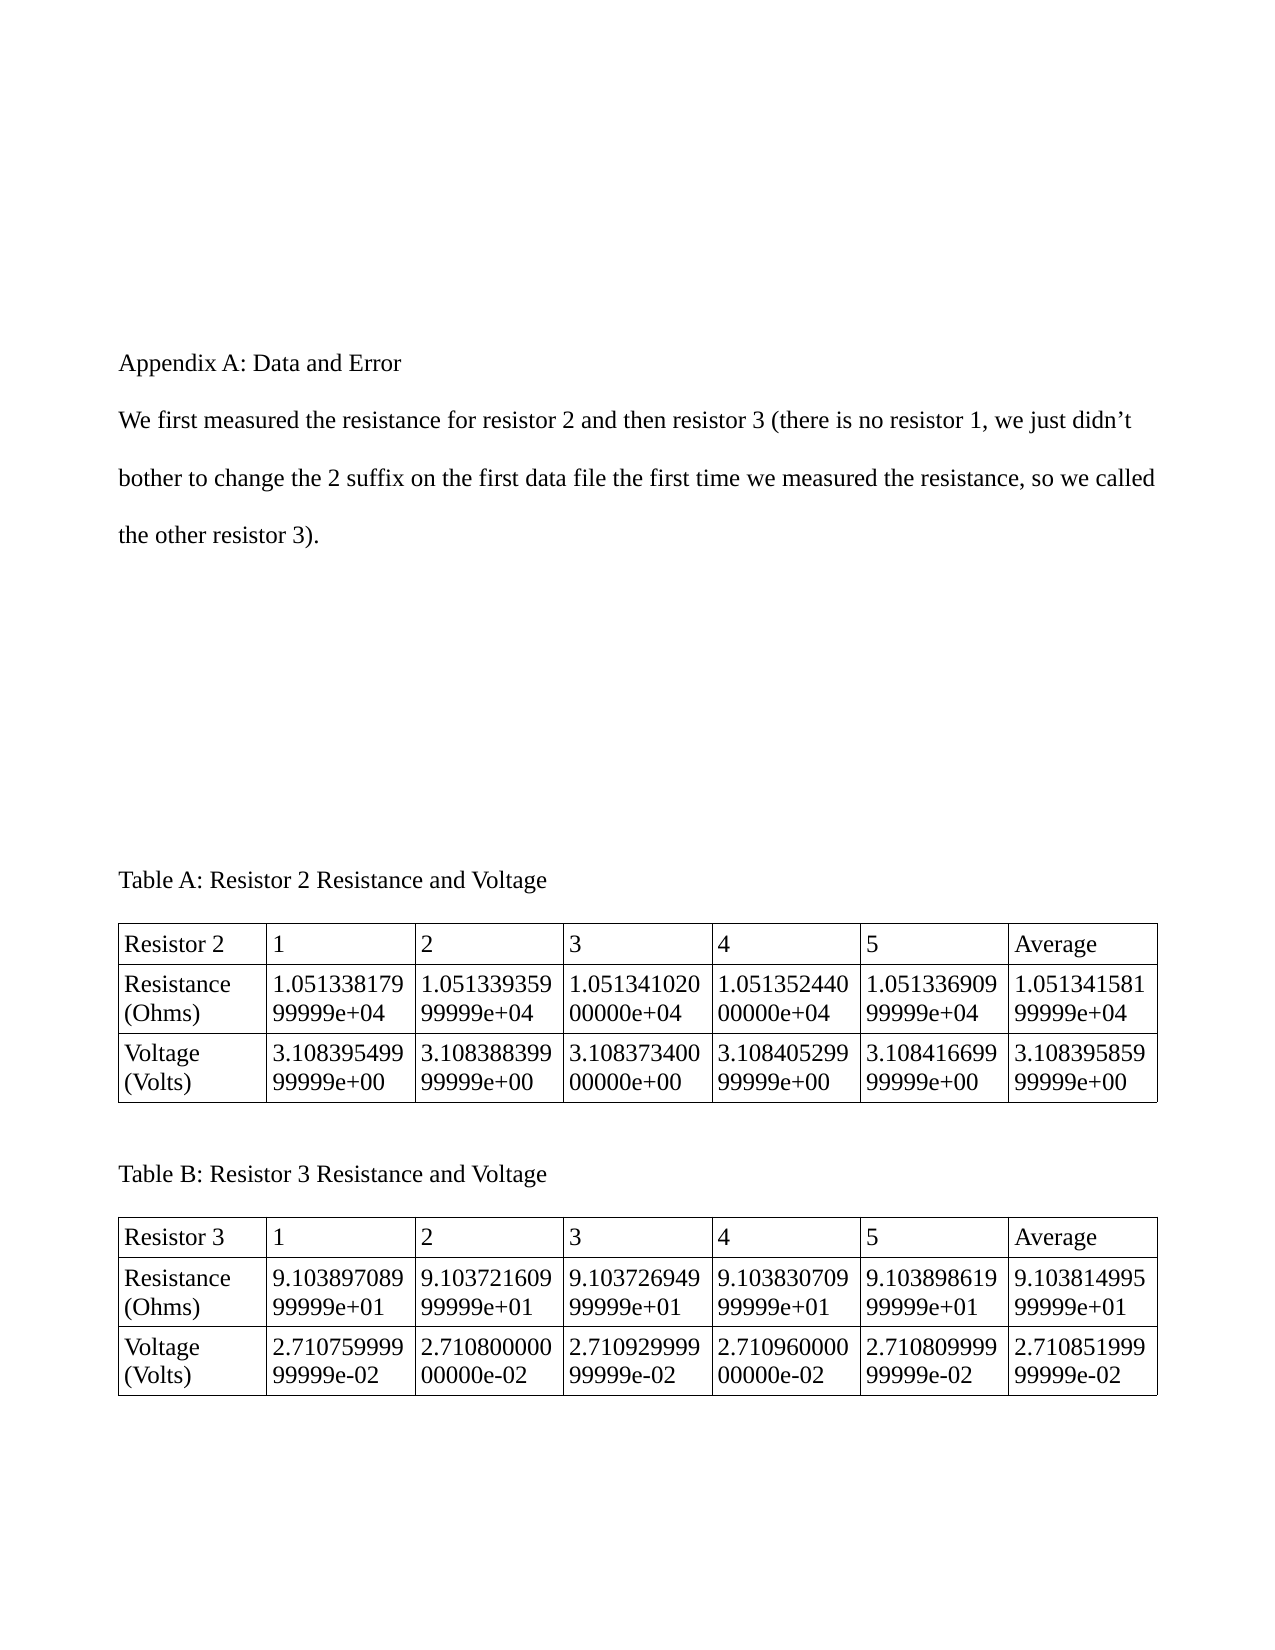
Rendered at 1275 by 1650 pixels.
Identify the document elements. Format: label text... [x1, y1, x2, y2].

table_cell 9.10372160999999e+01 [416, 1258, 563, 1326]
table_cell Voltage (Volts) [119, 1327, 266, 1395]
table_cell 3.10837340000000e+00 [564, 1034, 712, 1102]
table_header 3 [564, 924, 712, 963]
table_header 5 [861, 924, 1008, 963]
table_cell 3.10839549999999e+00 [267, 1034, 415, 1102]
table_header 1 [267, 924, 415, 963]
table_cell Voltage (Volts) [119, 1034, 266, 1102]
table_cell 3.10839585999999e+00 [1009, 1034, 1157, 1102]
table_cell 9.10383070999999e+01 [713, 1258, 860, 1326]
table_header Average [1009, 1218, 1157, 1257]
table_cell 2.71080999999999e-02 [861, 1327, 1008, 1395]
table_cell 1.05133935999999e+04 [416, 965, 563, 1032]
table_cell 2.71085199999999e-02 [1009, 1327, 1157, 1395]
table_header 5 [861, 1218, 1008, 1257]
table_cell Resistance (Ohms) [119, 1258, 266, 1326]
table_cell 3.10838839999999e+00 [416, 1034, 563, 1102]
table_header 3 [564, 1218, 712, 1257]
table_cell 2.71080000000000e-02 [416, 1327, 563, 1395]
table_cell 2.71092999999999e-02 [564, 1327, 712, 1395]
table_cell 9.10389861999999e+01 [861, 1258, 1008, 1326]
table_cell 2.71075999999999e-02 [267, 1327, 415, 1395]
table_cell 1.05133817999999e+04 [267, 965, 415, 1032]
table_header Resistor 3 [119, 1218, 266, 1257]
table_header 1 [267, 1218, 415, 1257]
table_cell 3.10841669999999e+00 [861, 1034, 1008, 1102]
table_header 4 [713, 924, 860, 963]
text Appendix A: Data and Error [118, 348, 1157, 377]
table_cell 3.10840529999999e+00 [713, 1034, 860, 1102]
table_cell Resistance (Ohms) [119, 965, 266, 1032]
table_cell 1.05135244000000e+04 [713, 965, 860, 1032]
text Table B: Resistor 3 Resistance and Voltage [118, 1159, 1157, 1188]
table_header 2 [416, 924, 563, 963]
table_header Resistor 2 [119, 924, 266, 963]
table_header 2 [416, 1218, 563, 1257]
text We first measured the resistance for resistor 2 and then resistor 3 (there is no resistor 1, we just didn’t bother to change the 2 suffix on the first data file the first time we measured the resistance, so we called the other resistor 3). [118, 406, 1157, 549]
table_header Average [1009, 924, 1157, 963]
table_header 4 [713, 1218, 860, 1257]
table_cell 1.05133690999999e+04 [861, 965, 1008, 1032]
table_cell 2.71096000000000e-02 [713, 1327, 860, 1395]
table_cell 9.10372694999999e+01 [564, 1258, 712, 1326]
text Table A: Resistor 2 Resistance and Voltage [118, 866, 1157, 894]
table_cell 9.10389708999999e+01 [267, 1258, 415, 1326]
table_cell 9.10381499599999e+01 [1009, 1258, 1157, 1326]
table_cell 1.05134102000000e+04 [564, 965, 712, 1032]
table_cell 1.05134158199999e+04 [1009, 965, 1157, 1032]
